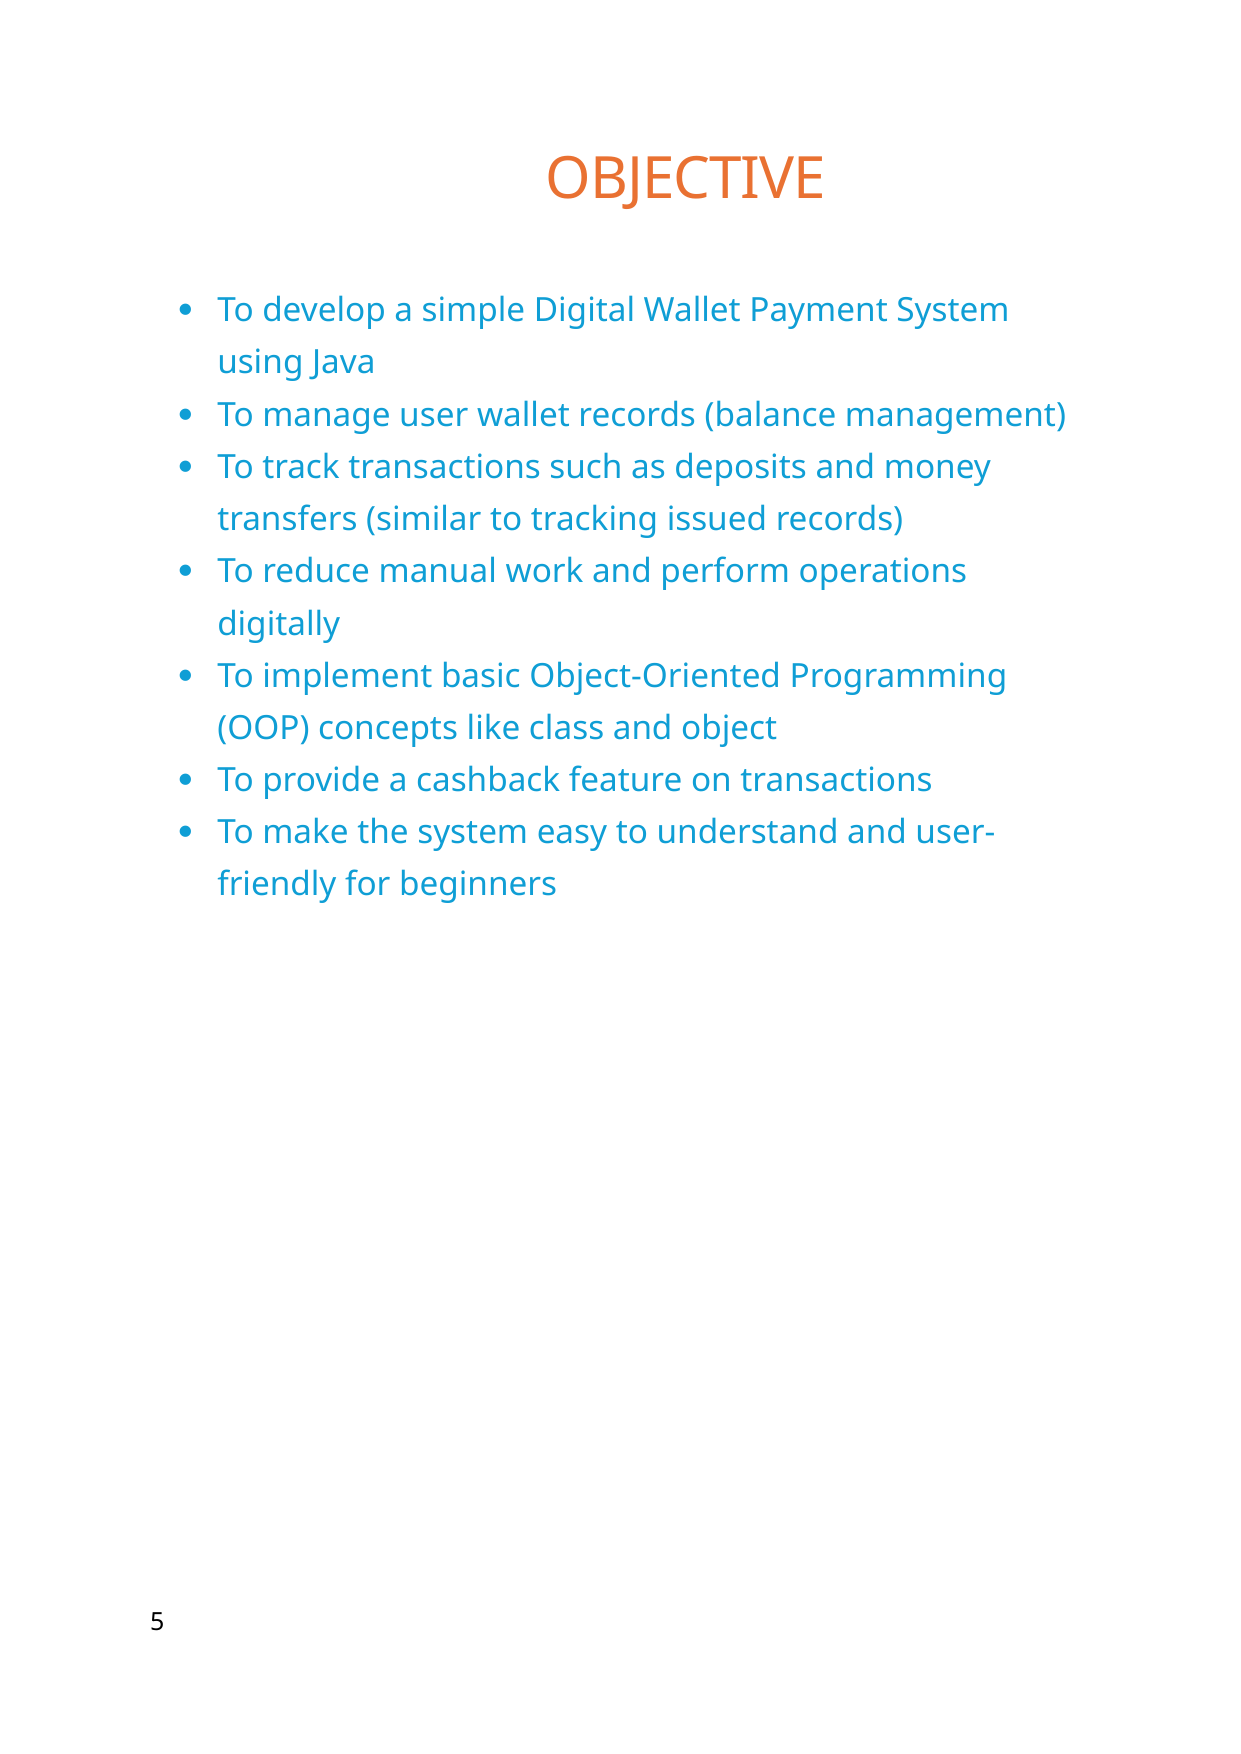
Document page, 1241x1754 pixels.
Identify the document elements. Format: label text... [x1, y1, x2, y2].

list To reduce manual work and perform operations digitally [179, 547, 1090, 645]
list To provide a cashback feature on transactions [179, 756, 1090, 801]
list To develop a simple Digital Wallet Payment System using Java [179, 286, 1090, 384]
list To make the system easy to understand and user-friendly for beginners [179, 808, 1090, 906]
list To track transactions such as deposits and money transfers (similar to tracking issued records) [179, 443, 1090, 540]
list To manage user wallet records (balance management) [179, 391, 1090, 436]
list To implement basic Object-Oriented Programming (OOP) concepts like class and object [179, 651, 1090, 749]
title OBJECTIVE [150, 136, 1090, 216]
